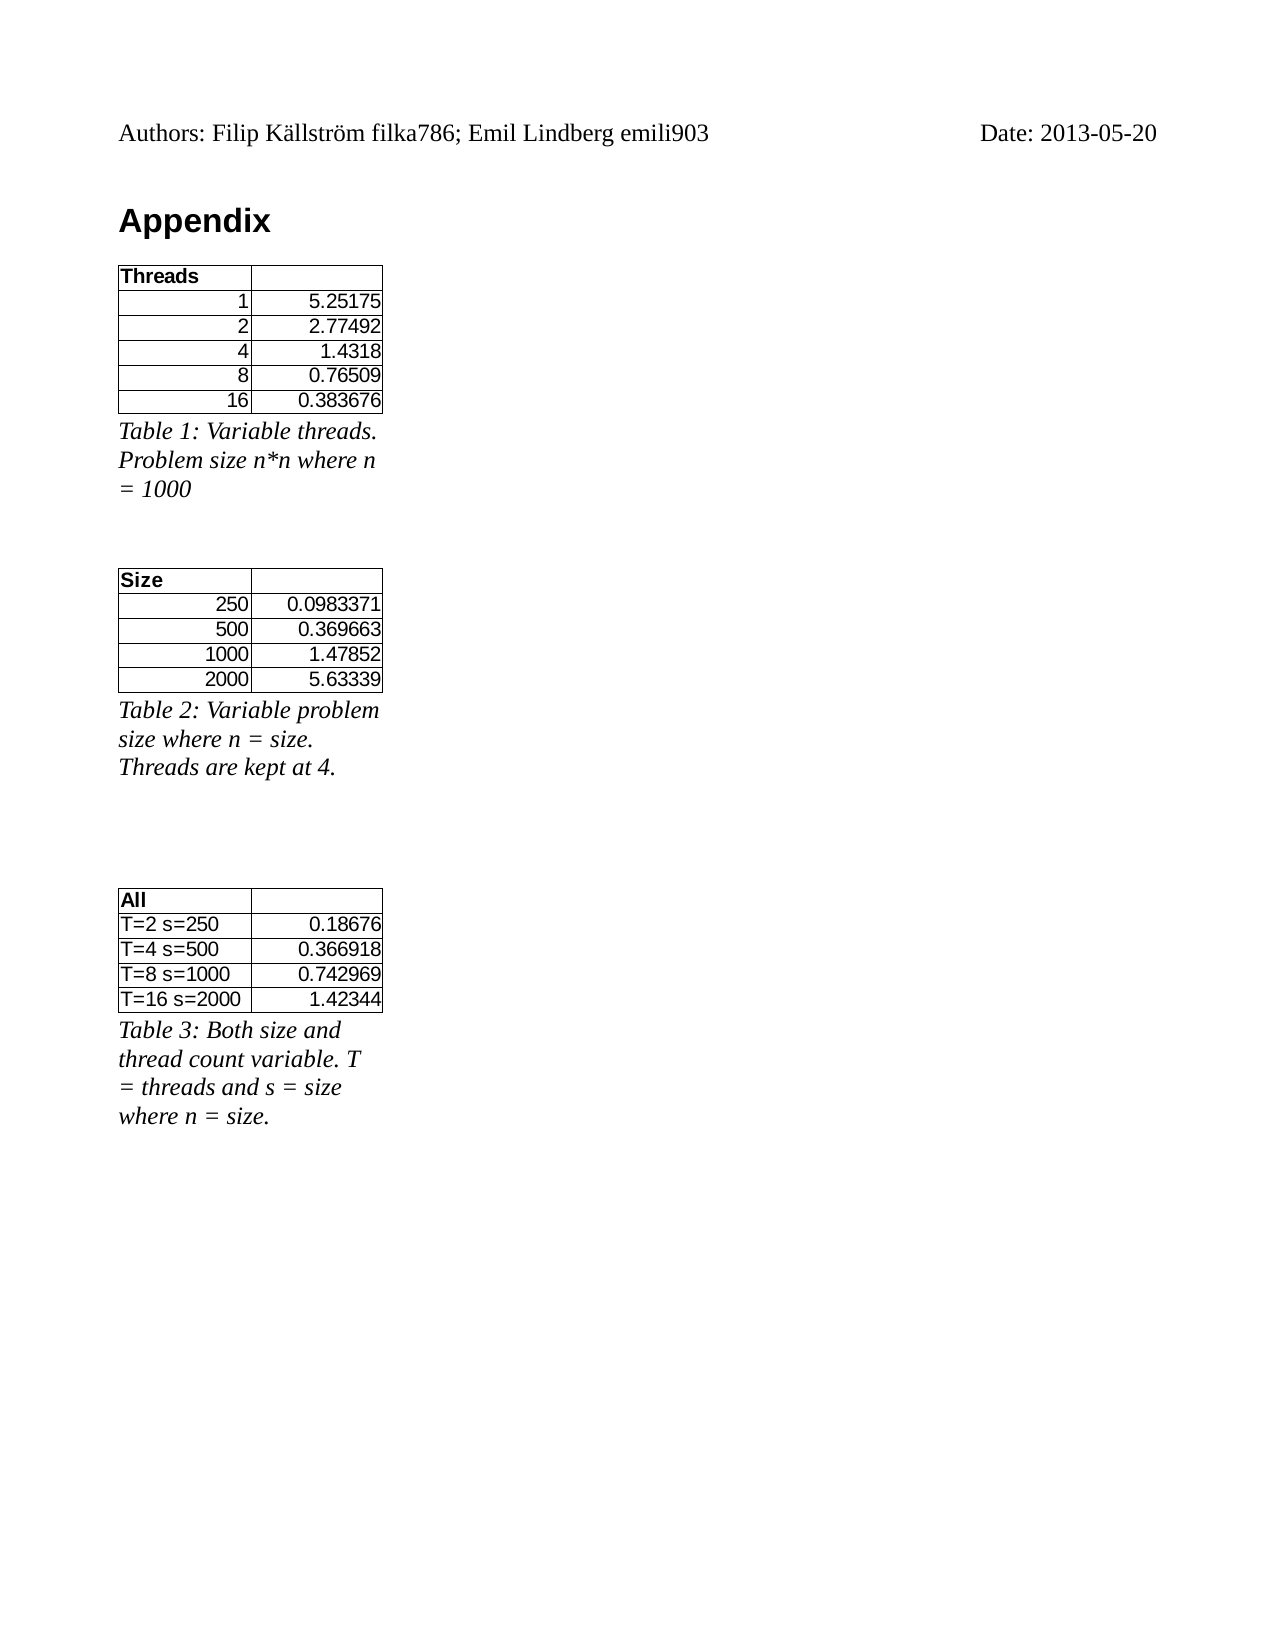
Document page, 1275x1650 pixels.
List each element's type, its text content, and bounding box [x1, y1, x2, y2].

text Table 2: Variable problem size where n = size. Threads are kept at 4. [118, 569, 385, 781]
subtitle Appendix [118, 201, 1157, 240]
text Table 1: Variable threads. Problem size n*n where n = 1000 [118, 265, 385, 503]
text Table 3: Both size and thread count variable. T = threads and s = size where n = size. [118, 889, 385, 1130]
